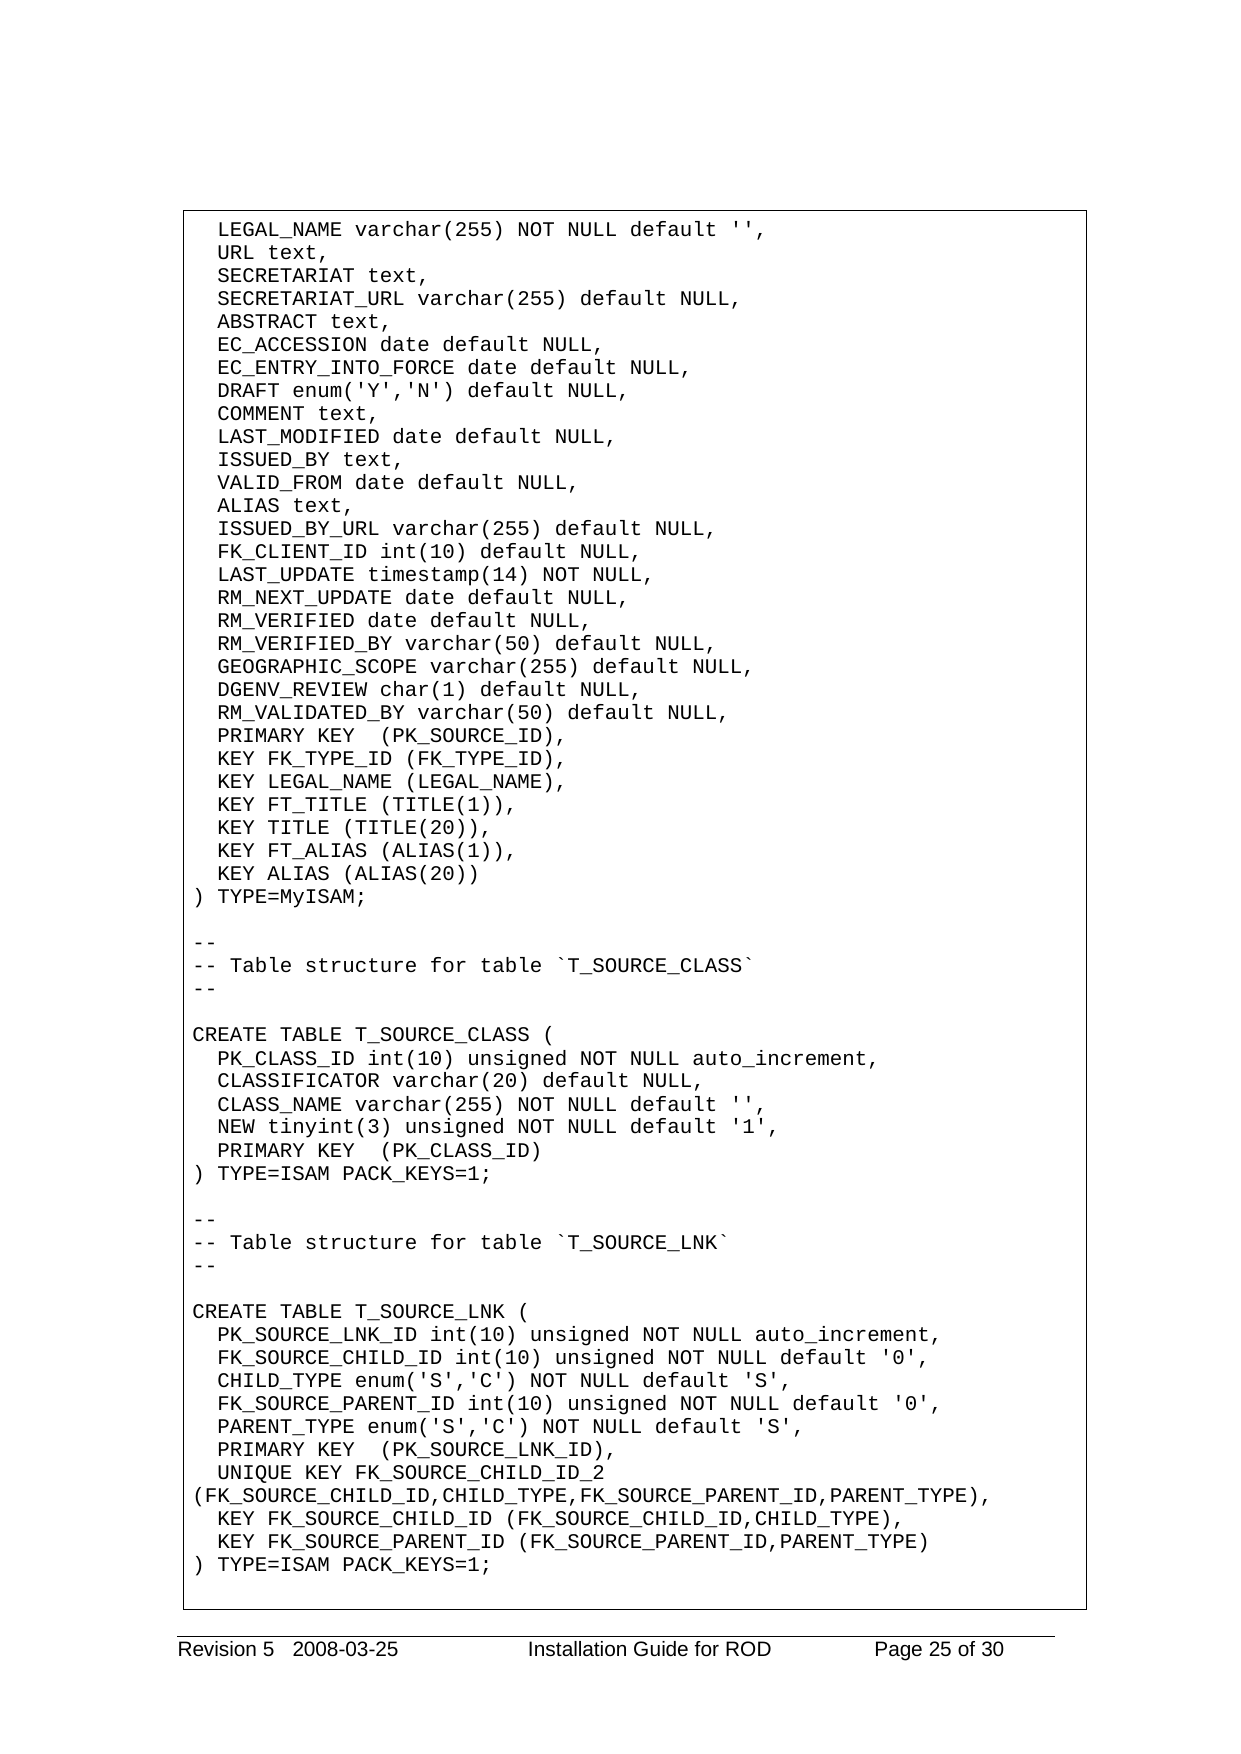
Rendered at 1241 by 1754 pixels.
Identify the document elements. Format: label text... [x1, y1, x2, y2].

text ) TYPE=ISAM PACK_KEYS=1; [184, 1154, 1086, 1186]
text KEY TITLE (TITLE(20)), [184, 809, 1086, 832]
text -- Table structure for table `T_SOURCE_CLASS` [184, 947, 1086, 970]
text -- [184, 924, 1086, 947]
text ) TYPE=ISAM PACK_KEYS=1; [184, 1545, 1086, 1577]
text PK_CLASS_ID int(10) unsigned NOT NULL auto_increment, [184, 1039, 1086, 1062]
text KEY ALIAS (ALIAS(20)) [184, 855, 1086, 878]
text RM_VALIDATED_BY varchar(50) default NULL, [184, 694, 1086, 717]
text ALIAS text, [184, 486, 1086, 509]
text PRIMARY KEY (PK_SOURCE_LNK_ID), [184, 1430, 1086, 1453]
text URL text, [184, 233, 1086, 256]
text ABSTRACT text, [184, 302, 1086, 325]
text SECRETARIAT_URL varchar(255) default NULL, [184, 279, 1086, 302]
text -- [184, 1200, 1086, 1223]
text PRIMARY KEY (PK_CLASS_ID) [184, 1131, 1086, 1154]
text DGENV_REVIEW char(1) default NULL, [184, 671, 1086, 694]
text ISSUED_BY_URL varchar(255) default NULL, [184, 509, 1086, 532]
text COMMENT text, [184, 394, 1086, 417]
text CHILD_TYPE enum('S','C') NOT NULL default 'S', [184, 1361, 1086, 1384]
text VALID_FROM date default NULL, [184, 463, 1086, 486]
text KEY FT_TITLE (TITLE(1)), [184, 786, 1086, 809]
text FK_SOURCE_PARENT_ID int(10) unsigned NOT NULL default '0', [184, 1384, 1086, 1407]
text CLASS_NAME varchar(255) NOT NULL default '', [184, 1085, 1086, 1108]
text RM_NEXT_UPDATE date default NULL, [184, 578, 1086, 602]
text ISSUED_BY text, [184, 440, 1086, 463]
text FK_SOURCE_CHILD_ID int(10) unsigned NOT NULL default '0', [184, 1338, 1086, 1361]
text EC_ACCESSION date default NULL, [184, 325, 1086, 348]
text CREATE TABLE T_SOURCE_CLASS ( [184, 1016, 1086, 1039]
text -- [184, 1246, 1086, 1278]
text EC_ENTRY_INTO_FORCE date default NULL, [184, 348, 1086, 371]
text KEY FK_SOURCE_CHILD_ID (FK_SOURCE_CHILD_ID,CHILD_TYPE), [184, 1499, 1086, 1522]
text CLASSIFICATOR varchar(20) default NULL, [184, 1062, 1086, 1085]
text KEY FK_SOURCE_PARENT_ID (FK_SOURCE_PARENT_ID,PARENT_TYPE) [184, 1522, 1086, 1545]
text SECRETARIAT text, [184, 256, 1086, 279]
text NEW tinyint(3) unsigned NOT NULL default '1', [184, 1108, 1086, 1131]
text PK_SOURCE_LNK_ID int(10) unsigned NOT NULL auto_increment, [184, 1315, 1086, 1338]
text LAST_UPDATE timestamp(14) NOT NULL, [184, 556, 1086, 578]
text CREATE TABLE T_SOURCE_LNK ( [184, 1292, 1086, 1315]
text -- Table structure for table `T_SOURCE_LNK` [184, 1223, 1086, 1246]
text GEOGRAPHIC_SCOPE varchar(255) default NULL, [184, 648, 1086, 671]
text KEY FT_ALIAS (ALIAS(1)), [184, 832, 1086, 855]
text -- [184, 970, 1086, 1002]
text LEGAL_NAME varchar(255) NOT NULL default '', [184, 211, 1086, 233]
text KEY FK_TYPE_ID (FK_TYPE_ID), [184, 740, 1086, 763]
text LAST_MODIFIED date default NULL, [184, 417, 1086, 440]
text UNIQUE KEY FK_SOURCE_CHILD_ID_2 (FK_SOURCE_CHILD_ID,CHILD_TYPE,FK_SOURCE_PARENT_ID,PARENT_TYPE), [184, 1453, 1086, 1499]
text KEY LEGAL_NAME (LEGAL_NAME), [184, 763, 1086, 786]
text PRIMARY KEY (PK_SOURCE_ID), [184, 717, 1086, 740]
text DRAFT enum('Y','N') default NULL, [184, 371, 1086, 394]
text PARENT_TYPE enum('S','C') NOT NULL default 'S', [184, 1407, 1086, 1430]
text RM_VERIFIED date default NULL, [184, 602, 1086, 624]
text FK_CLIENT_ID int(10) default NULL, [184, 532, 1086, 556]
text ) TYPE=MyISAM; [184, 878, 1086, 910]
text RM_VERIFIED_BY varchar(50) default NULL, [184, 624, 1086, 648]
